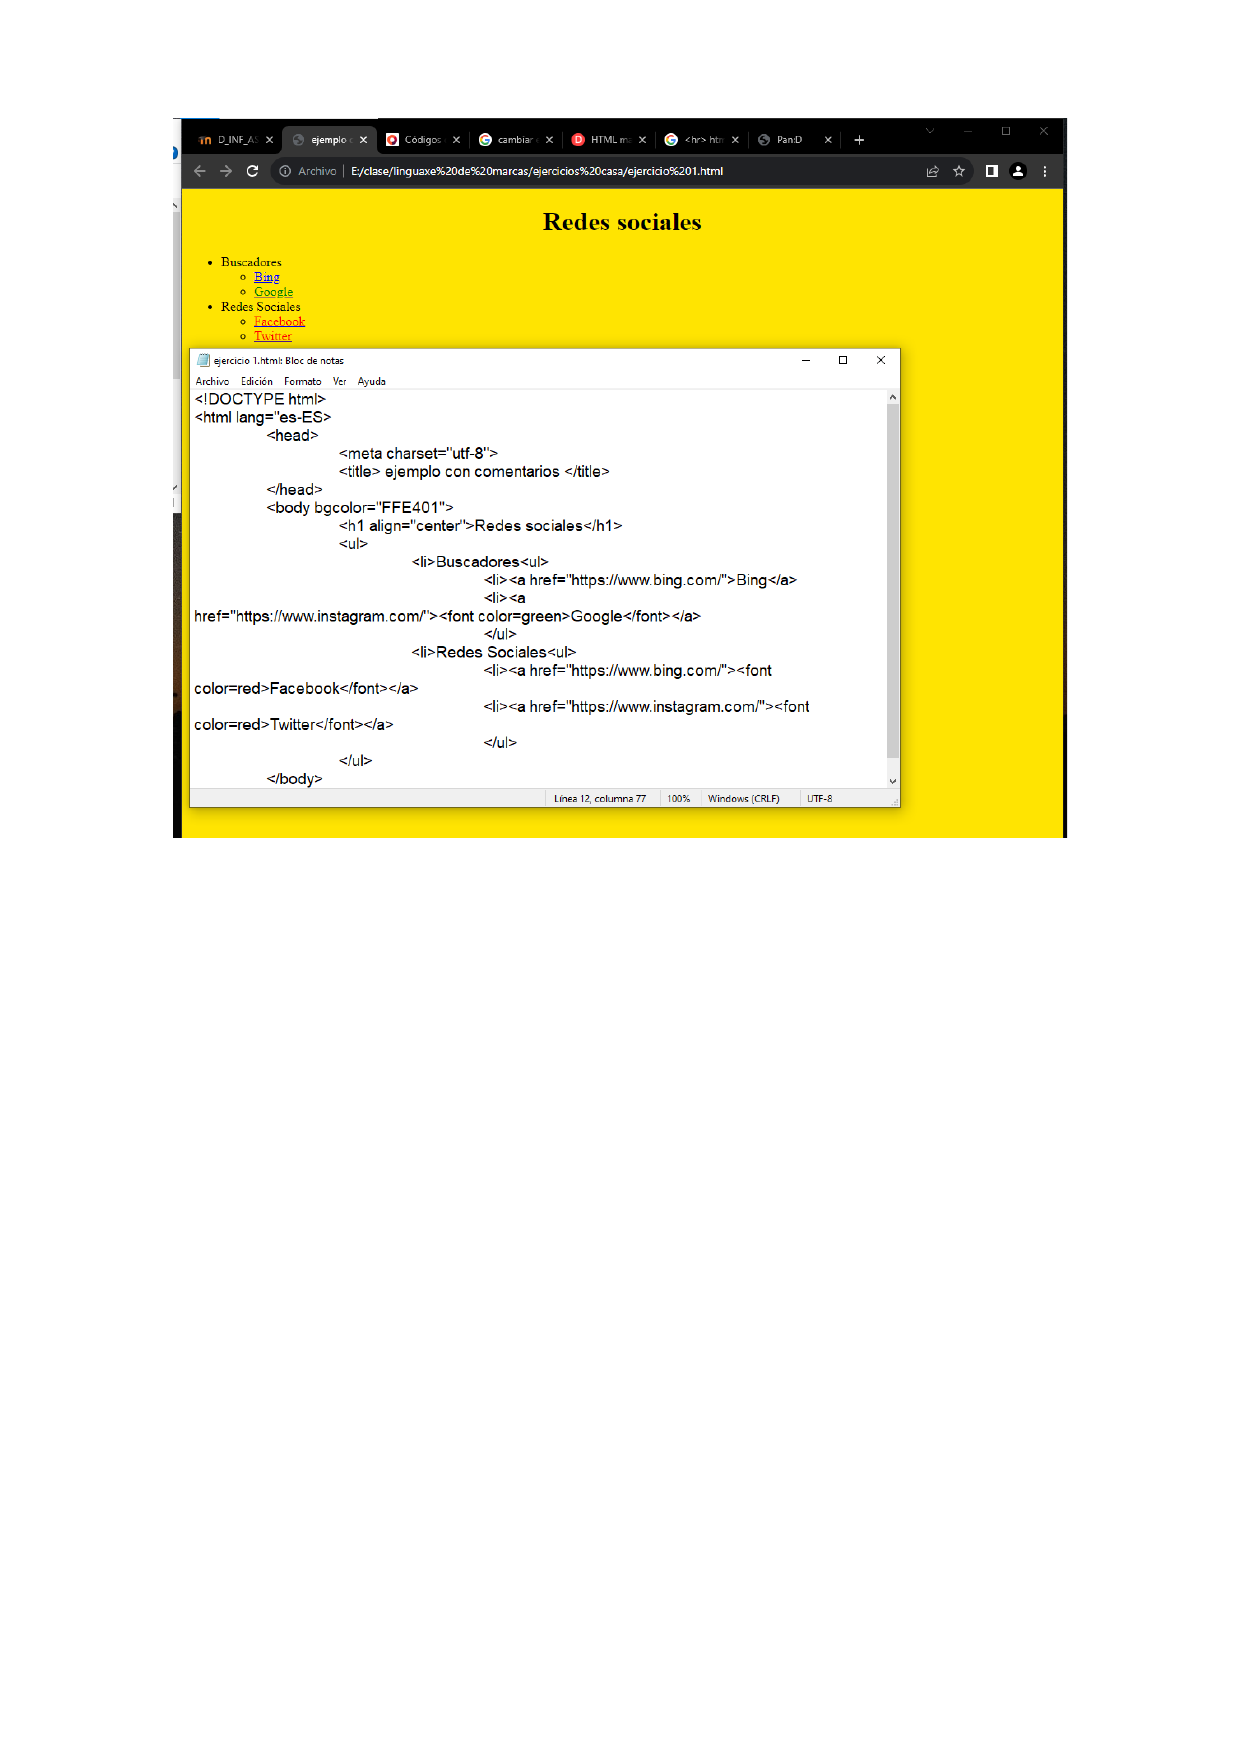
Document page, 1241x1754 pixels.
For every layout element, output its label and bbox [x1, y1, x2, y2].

picture [173, 118, 1068, 838]
